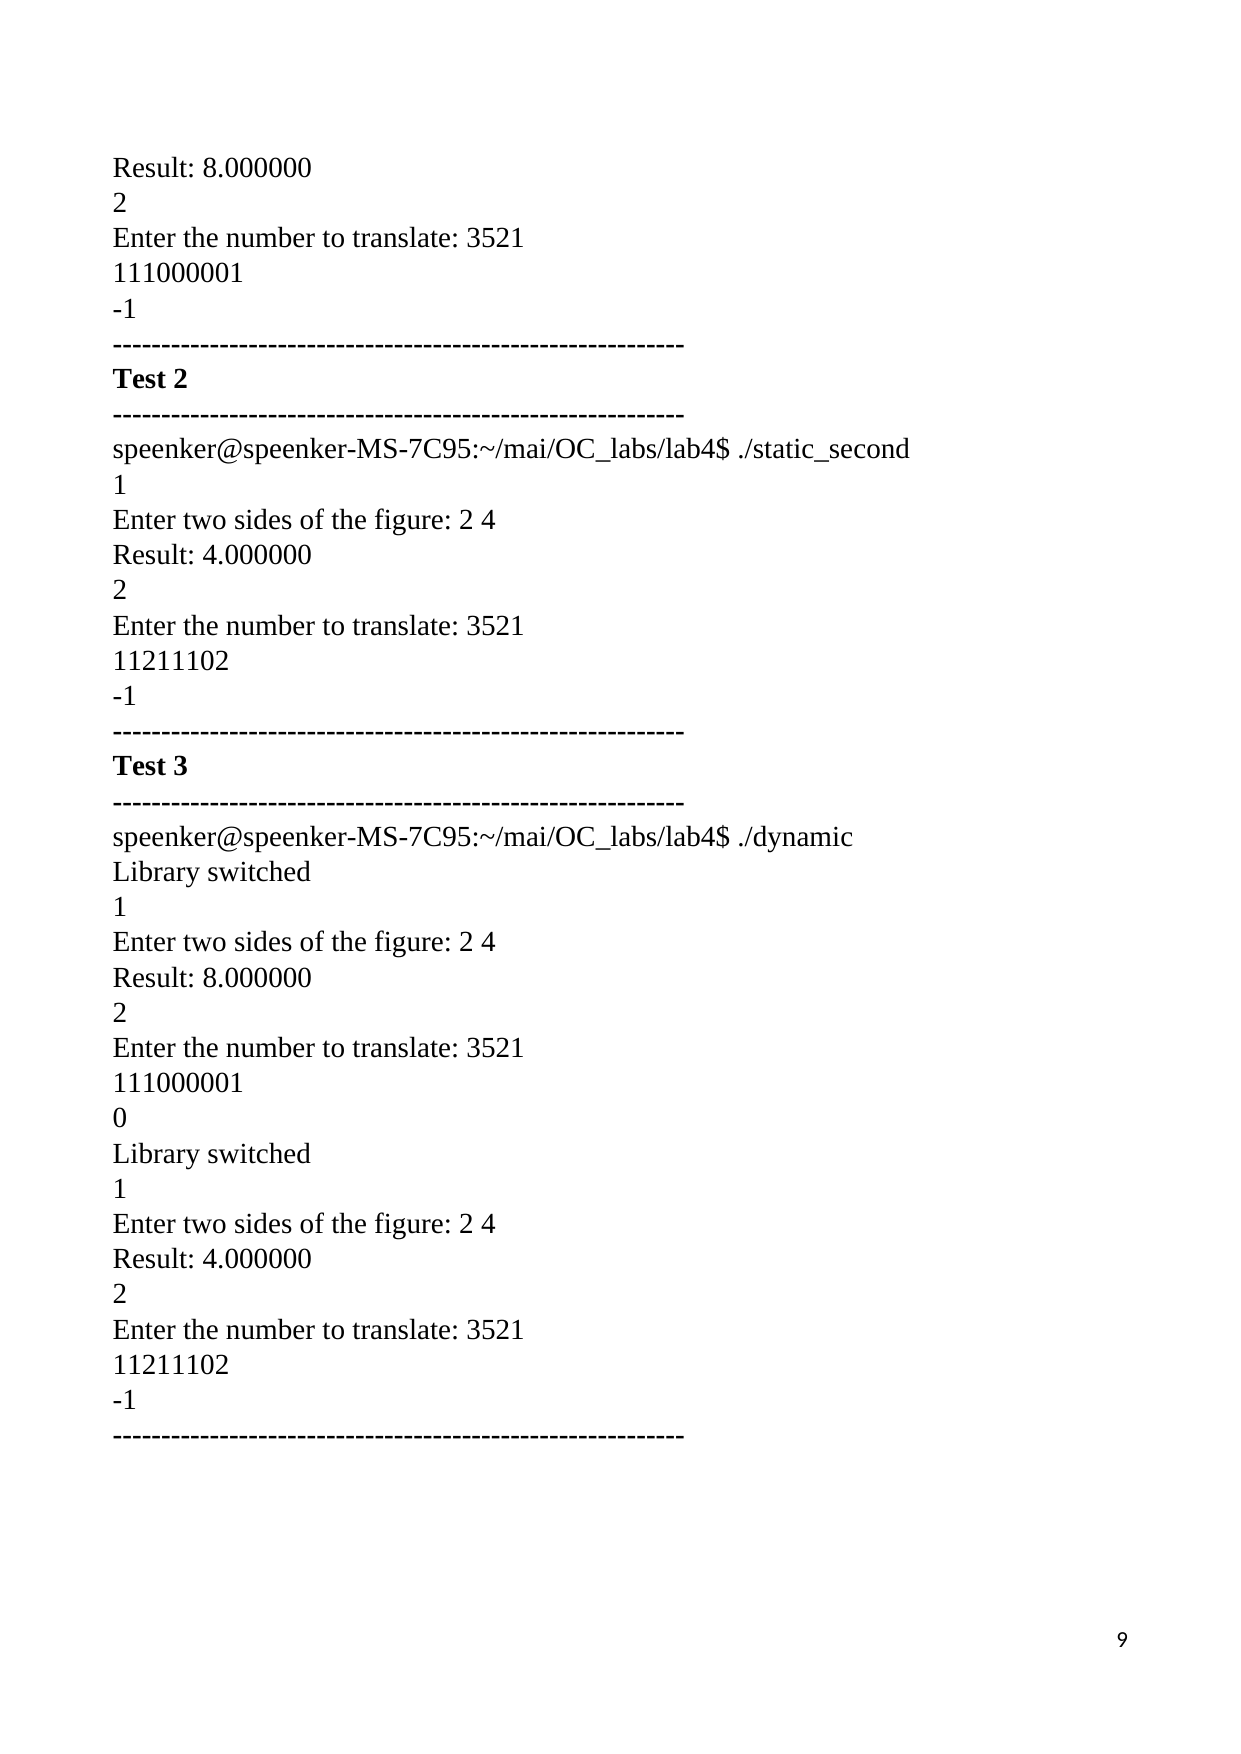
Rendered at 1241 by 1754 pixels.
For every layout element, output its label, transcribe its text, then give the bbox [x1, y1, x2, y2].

text 1 [112, 1171, 1128, 1204]
text Test 3 [112, 748, 1128, 782]
text -1 [112, 1382, 1128, 1416]
text 2 [112, 572, 1128, 606]
text Library switched [112, 854, 1128, 888]
text 2 [112, 185, 1128, 219]
text 2 [112, 1277, 1128, 1310]
text Result: 4.000000 [112, 537, 1128, 571]
text -1 [112, 291, 1128, 324]
text Enter two sides of the figure: 2 4 [112, 502, 1128, 536]
text Library switched [112, 1136, 1128, 1169]
text speenker@speenker-MS-7C95:~/mai/OC_labs/lab4$ ./dynamic [112, 819, 1128, 852]
text Enter two sides of the figure: 2 4 [112, 1206, 1128, 1240]
text 0 [112, 1101, 1128, 1134]
text 1 [112, 467, 1128, 500]
text speenker@speenker-MS-7C95:~/mai/OC_labs/lab4$ ./static_second [112, 432, 1128, 465]
text 1 [112, 889, 1128, 923]
text 11211102 [112, 1347, 1128, 1381]
text ----------------------------------------------------------- [112, 713, 1128, 747]
text Enter two sides of the figure: 2 4 [112, 924, 1128, 958]
text -1 [112, 678, 1128, 712]
text Enter the number to translate: 3521 [112, 220, 1128, 254]
text 111000001 [112, 256, 1128, 289]
text Enter the number to translate: 3521 [112, 1030, 1128, 1064]
text 111000001 [112, 1065, 1128, 1099]
text 2 [112, 995, 1128, 1028]
text Test 2 [112, 361, 1128, 395]
text Enter the number to translate: 3521 [112, 1312, 1128, 1345]
text ----------------------------------------------------------- [112, 326, 1128, 359]
text Result: 8.000000 [112, 960, 1128, 993]
text Enter the number to translate: 3521 [112, 608, 1128, 641]
text Result: 4.000000 [112, 1241, 1128, 1275]
text Result: 8.000000 [112, 150, 1128, 183]
text ----------------------------------------------------------- [112, 396, 1128, 430]
text 11211102 [112, 643, 1128, 676]
text ----------------------------------------------------------- [112, 784, 1128, 817]
text ----------------------------------------------------------- [112, 1417, 1128, 1451]
